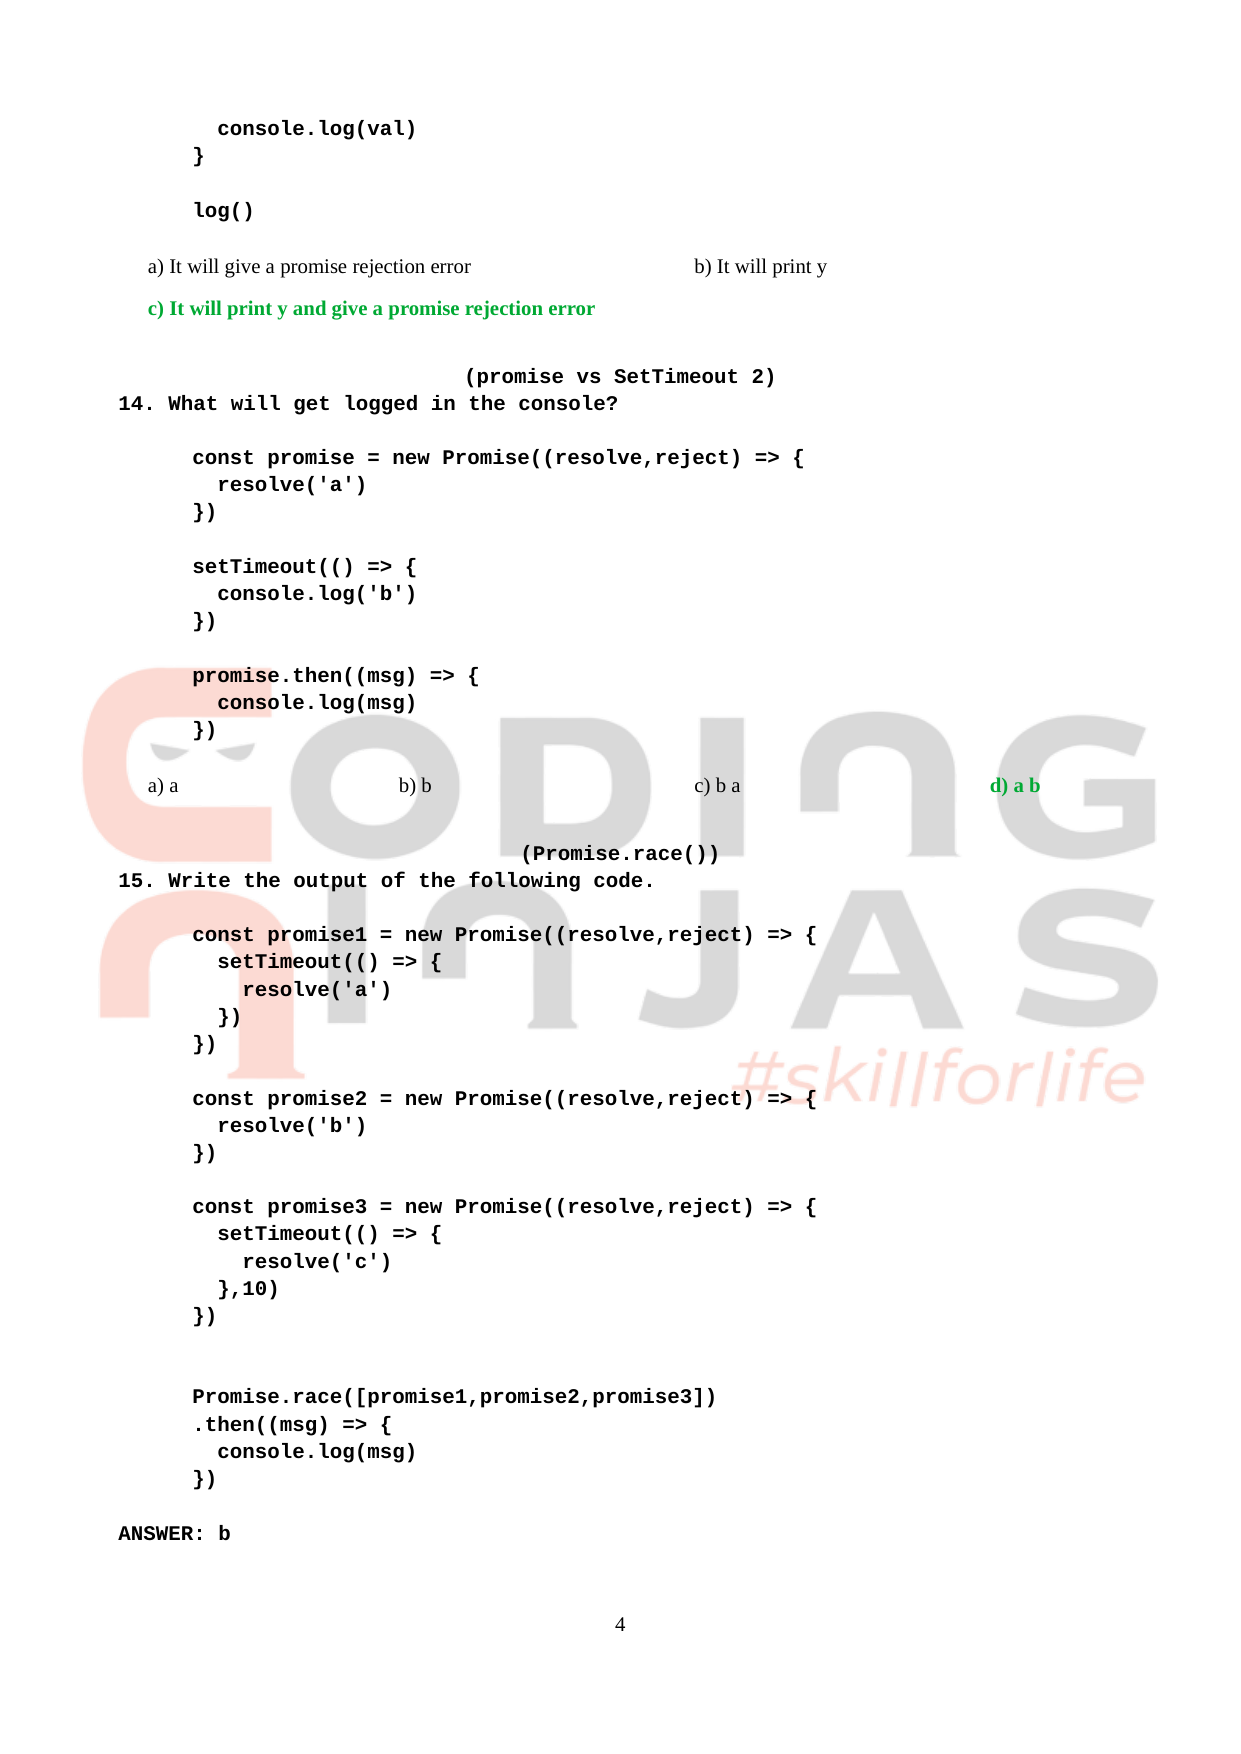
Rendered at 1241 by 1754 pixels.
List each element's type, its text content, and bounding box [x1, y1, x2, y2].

text } [192, 145, 1122, 169]
text (Promise.race()) [118, 843, 1122, 866]
text const promise = new Promise((resolve,reject) => { [192, 447, 1122, 471]
text }) [192, 610, 1122, 634]
text (promise vs SetTimeout 2) [118, 366, 1122, 389]
text const promise1 = new Promise((resolve,reject) => { [192, 924, 1122, 948]
text }) [192, 1006, 1122, 1029]
text resolve('a') [192, 979, 1122, 1002]
text const promise3 = new Promise((resolve,reject) => { [192, 1196, 1122, 1220]
text console.log(val) [192, 118, 1122, 142]
text ANSWER: b [118, 1522, 1122, 1546]
text console.log(msg) [192, 1441, 1122, 1464]
text 15. Write the output of the following code. [118, 870, 1122, 894]
text }) [192, 1142, 1122, 1166]
text console.log(msg) [192, 692, 1122, 716]
text 14. What will get logged in the console? [118, 393, 1122, 416]
text a) a b) b c) b a d) a b [148, 773, 1122, 797]
text }) [192, 502, 1122, 525]
text setTimeout(() => { [192, 952, 1122, 975]
text setTimeout(() => { [192, 556, 1122, 579]
text }) [192, 719, 1122, 743]
text resolve('c') [192, 1251, 1122, 1274]
text c) It will print y and give a promise rejection error [148, 296, 1122, 320]
text setTimeout(() => { [192, 1223, 1122, 1247]
text log() [192, 200, 1122, 223]
text a) It will give a promise rejection error b) It will print y [148, 254, 1122, 278]
text const promise2 = new Promise((resolve,reject) => { [192, 1087, 1122, 1111]
text promise.then((msg) => { [192, 665, 1122, 688]
text .then((msg) => { [192, 1414, 1122, 1437]
text console.log('b') [192, 583, 1122, 607]
text Promise.race([promise1,promise2,promise3]) [192, 1387, 1122, 1410]
text },10) [192, 1278, 1122, 1301]
text }) [192, 1033, 1122, 1057]
text resolve('a') [192, 474, 1122, 498]
text resolve('b') [192, 1115, 1122, 1138]
text }) [192, 1305, 1122, 1329]
text }) [192, 1468, 1122, 1492]
